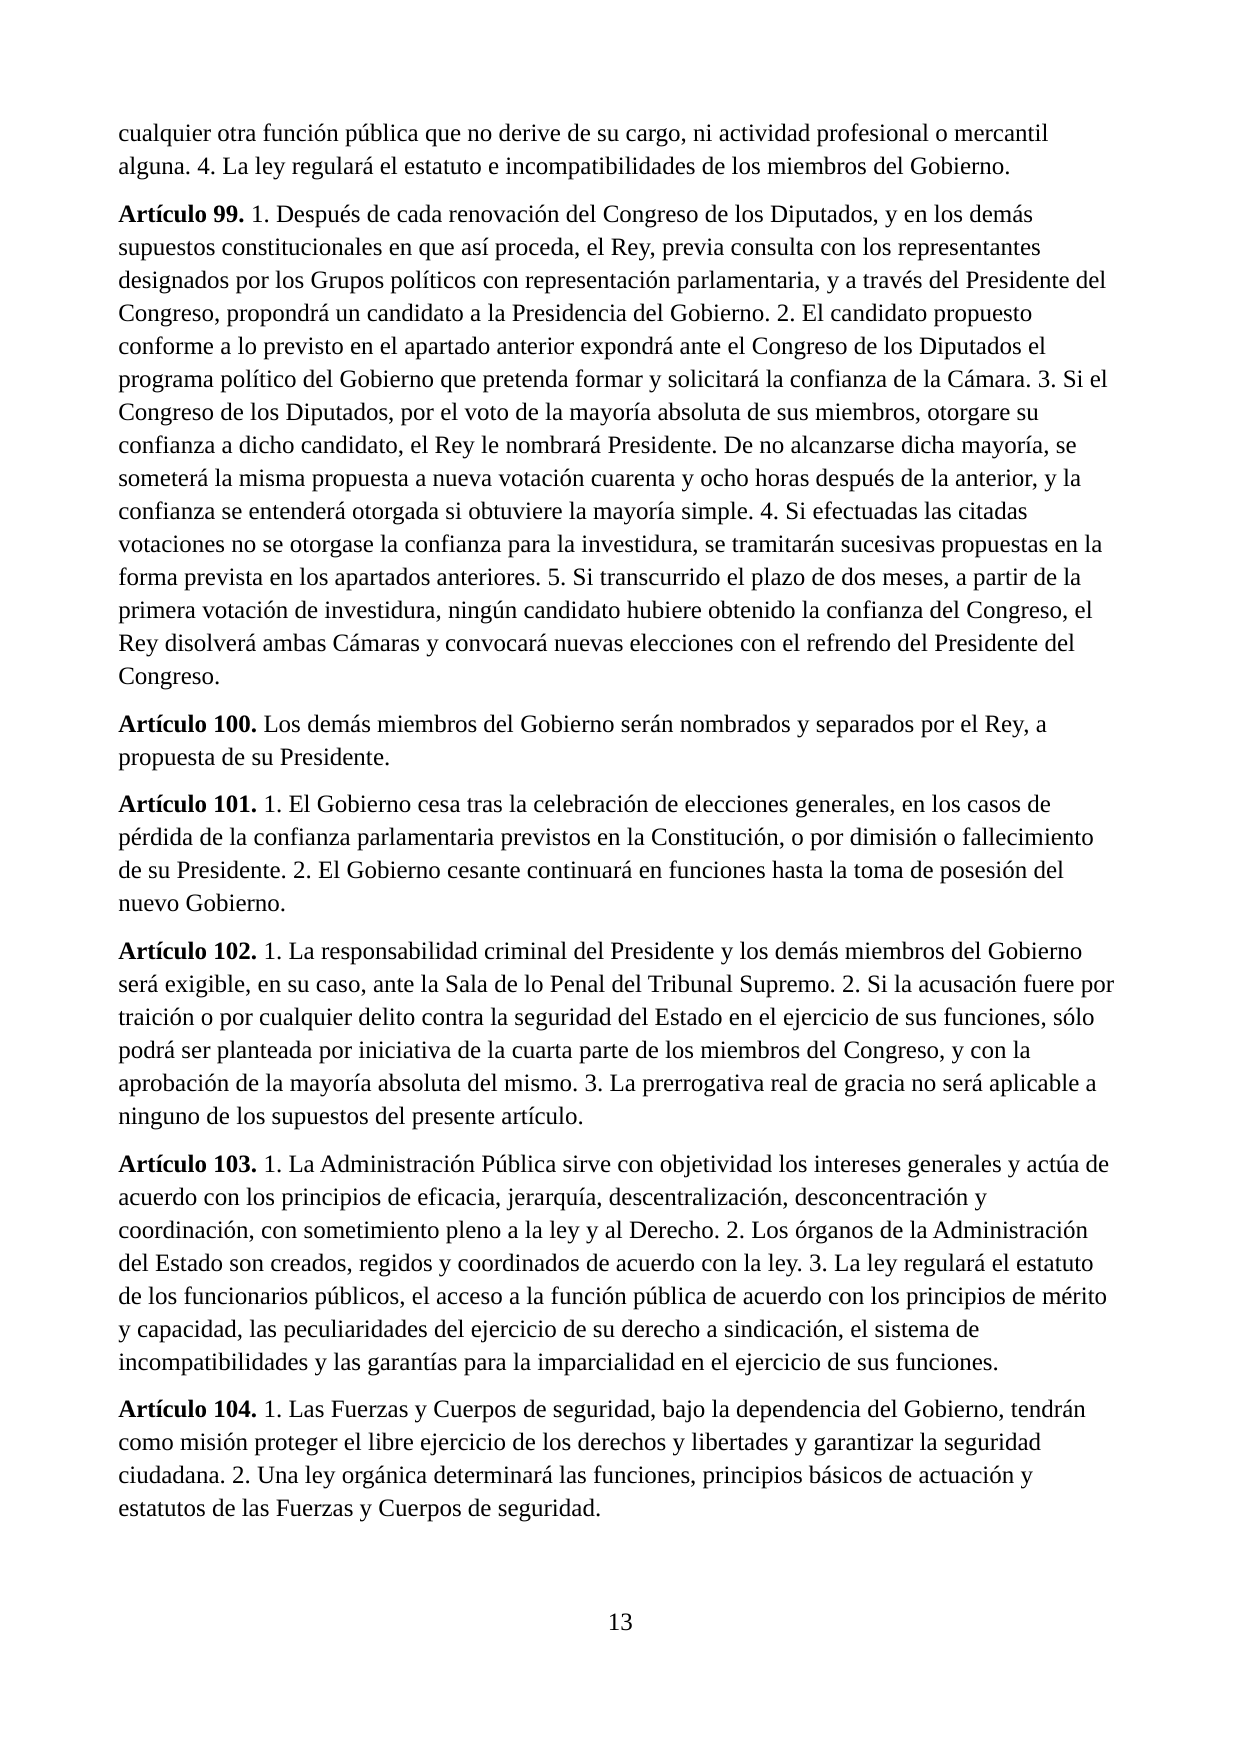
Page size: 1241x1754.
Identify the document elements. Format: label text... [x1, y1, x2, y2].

text Artículo 104. 1. Las Fuerzas y Cuerpos de seguridad, bajo la dependencia del Gobierno, tendrán como misión proteger el libre ejercicio de los derechos y libertades y garantizar la seguridad ciudadana. 2. Una ley orgánica determinará las funciones, principios básicos de actuación y estatutos de las Fuerzas y Cuerpos de seguridad. [118, 1394, 1122, 1522]
text cualquier otra función pública que no derive de su cargo, ni actividad profesional o mercantil alguna. 4. La ley regulará el estatuto e incompatibilidades de los miembros del Gobierno. [118, 118, 1122, 180]
text Artículo 99. 1. Después de cada renovación del Congreso de los Diputados, y en los demás supuestos constitucionales en que así proceda, el Rey, previa consulta con los representantes designados por los Grupos políticos con representación parlamentaria, y a través del Presidente del Congreso, propondrá un candidato a la Presidencia del Gobierno. 2. El candidato propuesto conforme a lo previsto en el apartado anterior expondrá ante el Congreso de los Diputados el programa político del Gobierno que pretenda formar y solicitará la confianza de la Cámara. 3. Si el Congreso de los Diputados, por el voto de la mayoría absoluta de sus miembros, otorgare su confianza a dicho candidato, el Rey le nombrará Presidente. De no alcanzarse dicha mayoría, se someterá la misma propuesta a nueva votación cuarenta y ocho horas después de la anterior, y la confianza se entenderá otorgada si obtuviere la mayoría simple. 4. Si efectuadas las citadas votaciones no se otorgase la confianza para la investidura, se tramitarán sucesivas propuestas en la forma prevista en los apartados anteriores. 5. Si transcurrido el plazo de dos meses, a partir de la primera votación de investidura, ningún candidato hubiere obtenido la confianza del Congreso, el Rey disolverá ambas Cámaras y convocará nuevas elecciones con el refrendo del Presidente del Congreso. [118, 199, 1122, 690]
text Artículo 102. 1. La responsabilidad criminal del Presidente y los demás miembros del Gobierno será exigible, en su caso, ante la Sala de lo Penal del Tribunal Supremo. 2. Si la acusación fuere por traición o por cualquier delito contra la seguridad del Estado en el ejercicio de sus funciones, sólo podrá ser planteada por iniciativa de la cuarta parte de los miembros del Congreso, y con la aprobación de la mayoría absoluta del mismo. 3. La prerrogativa real de gracia no será aplicable a ninguno de los supuestos del presente artículo. [118, 936, 1122, 1130]
text Artículo 101. 1. El Gobierno cesa tras la celebración de elecciones generales, en los casos de pérdida de la confianza parlamentaria previstos en la Constitución, o por dimisión o fallecimiento de su Presidente. 2. El Gobierno cesante continuará en funciones hasta la toma de posesión del nuevo Gobierno. [118, 789, 1122, 917]
text Artículo 103. 1. La Administración Pública sirve con objetividad los intereses generales y actúa de acuerdo con los principios de eficacia, jerarquía, descentralización, desconcentración y coordinación, con sometimiento pleno a la ley y al Derecho. 2. Los órganos de la Administración del Estado son creados, regidos y coordinados de acuerdo con la ley. 3. La ley regulará el estatuto de los funcionarios públicos, el acceso a la función pública de acuerdo con los principios de mérito y capacidad, las peculiaridades del ejercicio de su derecho a sindicación, el sistema de incompatibilidades y las garantías para la imparcialidad en el ejercicio de sus funciones. [118, 1149, 1122, 1376]
text Artículo 100. Los demás miembros del Gobierno serán nombrados y separados por el Rey, a propuesta de su Presidente. [118, 709, 1122, 770]
